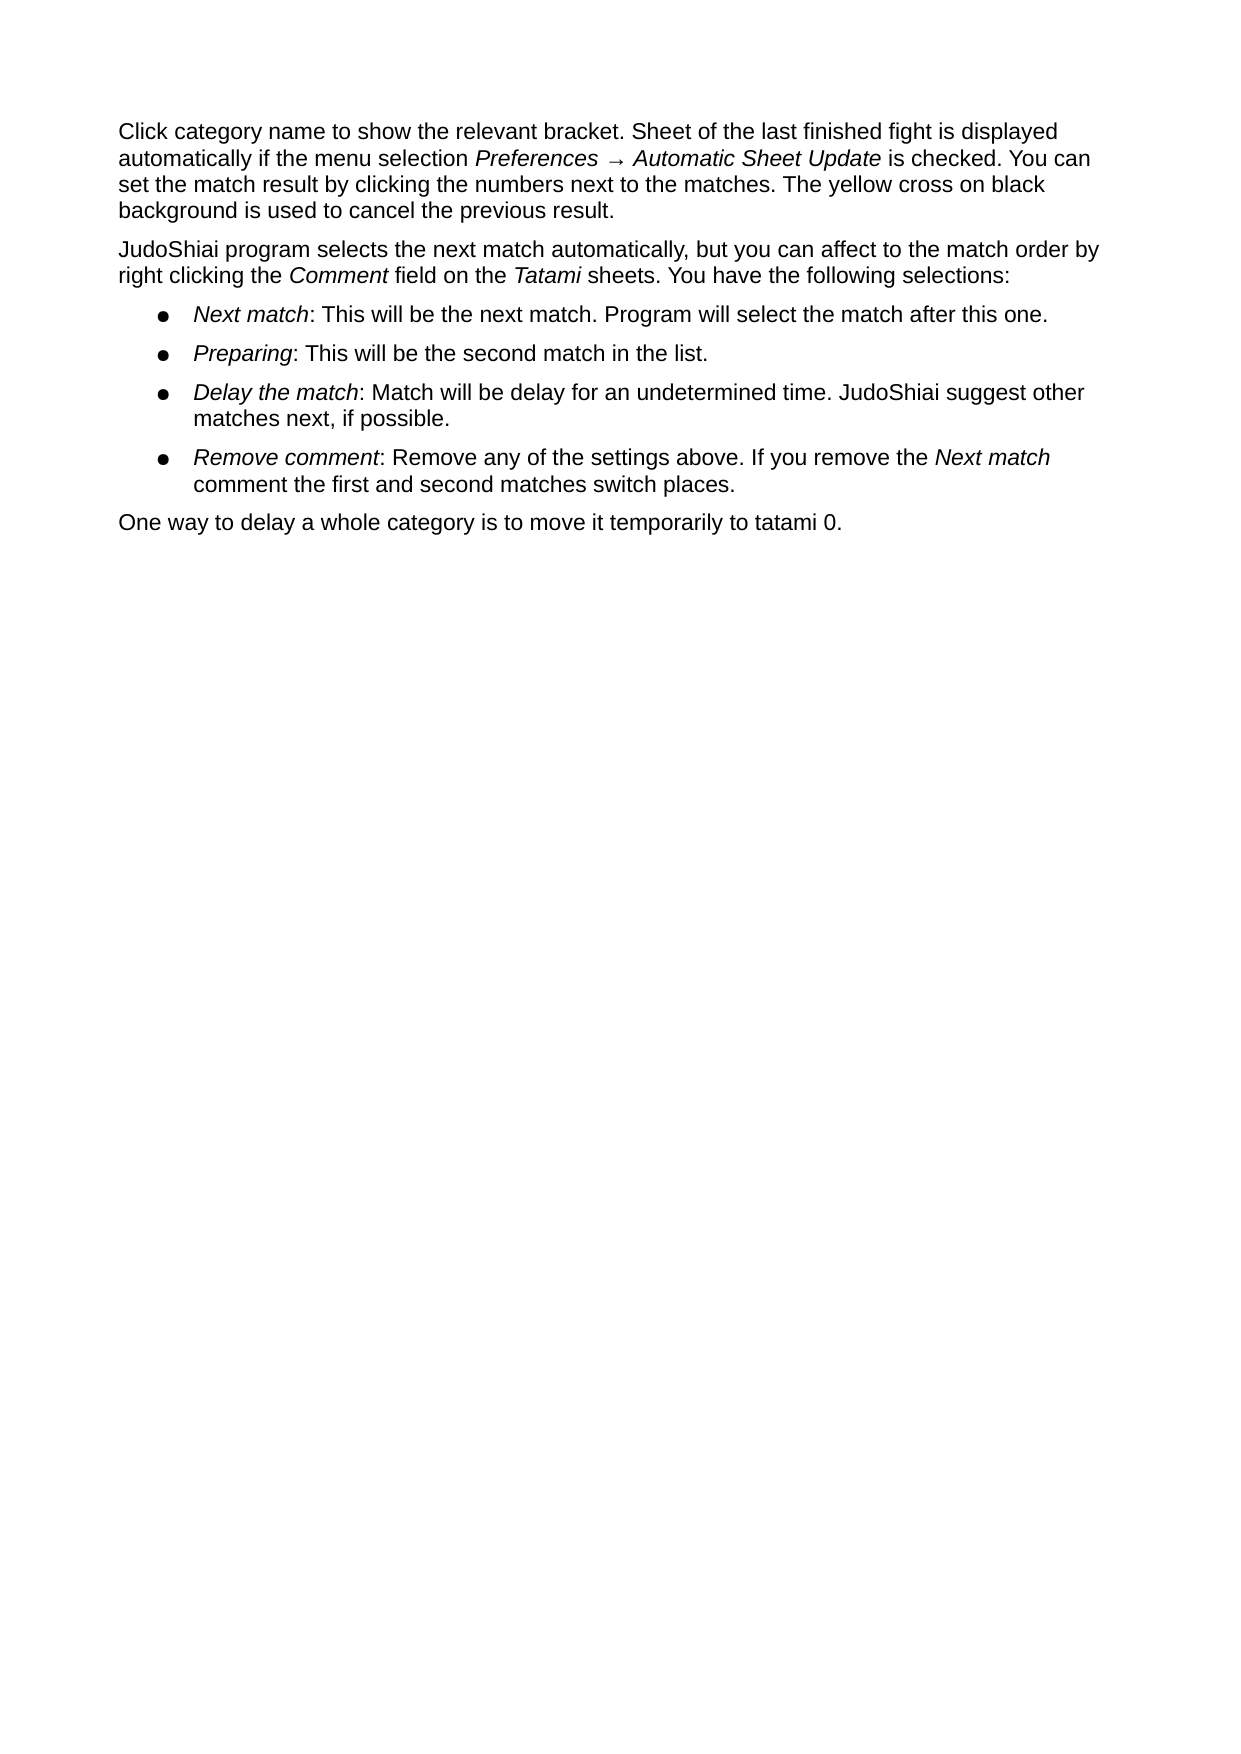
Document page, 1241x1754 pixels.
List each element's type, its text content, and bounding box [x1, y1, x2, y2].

list Delay the match: Match will be delay for an undetermined time. JudoShiai suggest other matches next, if possible. [156, 379, 1122, 432]
list Preparing: This will be the second match in the list. [156, 340, 1122, 366]
list Remove comment: Remove any of the settings above. If you remove the Next match comment the first and second matches switch places. [156, 444, 1122, 497]
text JudoShiai program selects the next match automatically, but you can affect to the match order by right clicking the Comment field on the Tatami sheets. You have the following selections: [118, 236, 1122, 289]
list Next match: This will be the next match. Program will select the match after this one. [156, 301, 1122, 328]
text Click category name to show the relevant bracket. Sheet of the last finished fight is displayed automatically if the menu selection Preferences → Automatic Sheet Update is checked. You can set the match result by clicking the numbers next to the matches. The yellow cross on black background is used to cancel the previous result. [118, 118, 1122, 223]
text One way to delay a whole category is to move it temporarily to tatami 0. [118, 509, 1122, 536]
